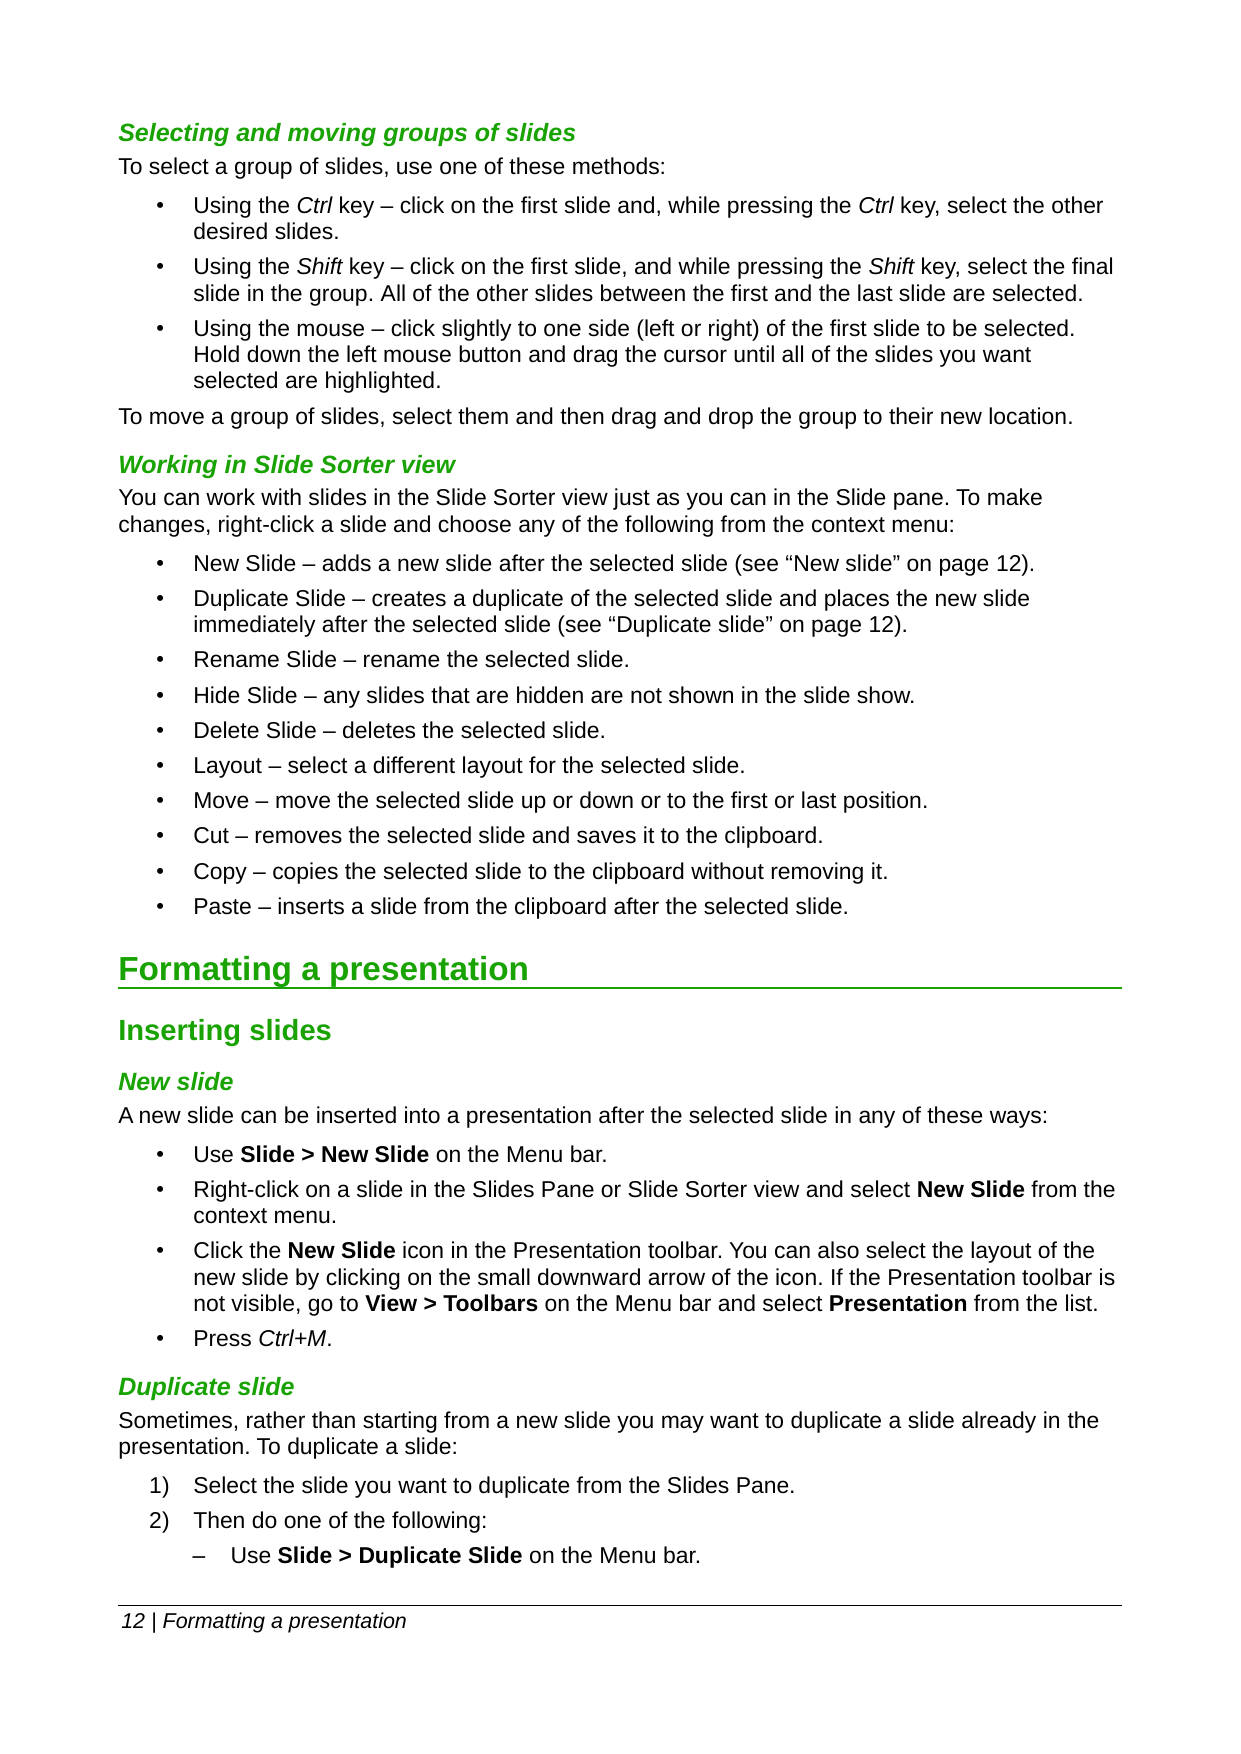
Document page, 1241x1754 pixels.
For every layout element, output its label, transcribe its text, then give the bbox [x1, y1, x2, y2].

list Click the New Slide icon in the Presentation toolbar. You can also select the layout of the new slide by clicking on the small downward arrow of the icon. If the Presentation toolbar is not visible, go to View > Toolbars on the Menu bar and select Presentation from the list. [156, 1237, 1122, 1316]
list Move – move the selected slide up or down or to the first or last position. [156, 787, 1122, 813]
subtitle Duplicate slide [118, 1372, 1122, 1401]
text Sometimes, rather than starting from a new slide you may want to duplicate a slide already in the presentation. To duplicate a slide: [118, 1407, 1122, 1459]
list Layout – select a different layout for the selected slide. [156, 752, 1122, 778]
list Delete Slide – deletes the selected slide. [156, 717, 1122, 743]
list Using the Ctrl key – click on the first slide and, while pressing the Ctrl key, select the other desired slides. [156, 192, 1122, 244]
list Hide Slide – any slides that are hidden are not shown in the slide show. [156, 682, 1122, 708]
list Select the slide you want to duplicate from the Slides Pane. [169, 1472, 1122, 1498]
list Use Slide > New Slide on the Menu bar. [156, 1141, 1122, 1167]
subtitle Inserting slides [118, 1013, 1122, 1046]
list Duplicate Slide – creates a duplicate of the selected slide and places the new slide immediately after the selected slide (see “Duplicate slide” on page 12). [156, 585, 1122, 637]
list To select a group of slides, use one of these methods: [118, 153, 1122, 179]
list New Slide – adds a new slide after the selected slide (see “New slide” on page 12). [156, 549, 1122, 576]
subtitle Formatting a presentation [118, 949, 1122, 987]
list A new slide can be inserted into a presentation after the selected slide in any of these ways: [118, 1102, 1122, 1128]
list Then do one of the following: [169, 1507, 1122, 1534]
list Using the mouse – click slightly to one side (left or right) of the first slide to be selected. Hold down the left mouse button and drag the cursor until all of the slides you want selected are highlighted. [156, 315, 1122, 394]
subtitle Selecting and moving groups of slides [118, 118, 1122, 147]
subtitle Working in Slide Sorter view [118, 450, 1122, 478]
list Rename Slide – rename the selected slide. [156, 646, 1122, 673]
list Cut – removes the selected slide and saves it to the clipboard. [156, 822, 1122, 849]
list Press Ctrl+M. [156, 1325, 1122, 1352]
list Paste – inserts a slide from the clipboard after the selected slide. [156, 893, 1122, 919]
subtitle New slide [118, 1067, 1122, 1096]
list To move a group of slides, select them and then drag and drop the group to their new location. [118, 403, 1122, 429]
list Right-click on a slide in the Slides Pane or Slide Sorter view and select New Slide from the context menu. [156, 1176, 1122, 1228]
list Use Slide > Duplicate Slide on the Menu bar. [192, 1542, 1122, 1569]
list Using the Shift key – click on the first slide, and while pressing the Shift key, select the final slide in the group. All of the other slides between the first and the last slide are selected. [156, 253, 1122, 306]
list Copy – copies the selected slide to the clipboard without removing it. [156, 858, 1122, 884]
text You can work with slides in the Slide Sorter view just as you can in the Slide pane. To make changes, right-click a slide and choose any of the following from the context menu: [118, 484, 1122, 537]
